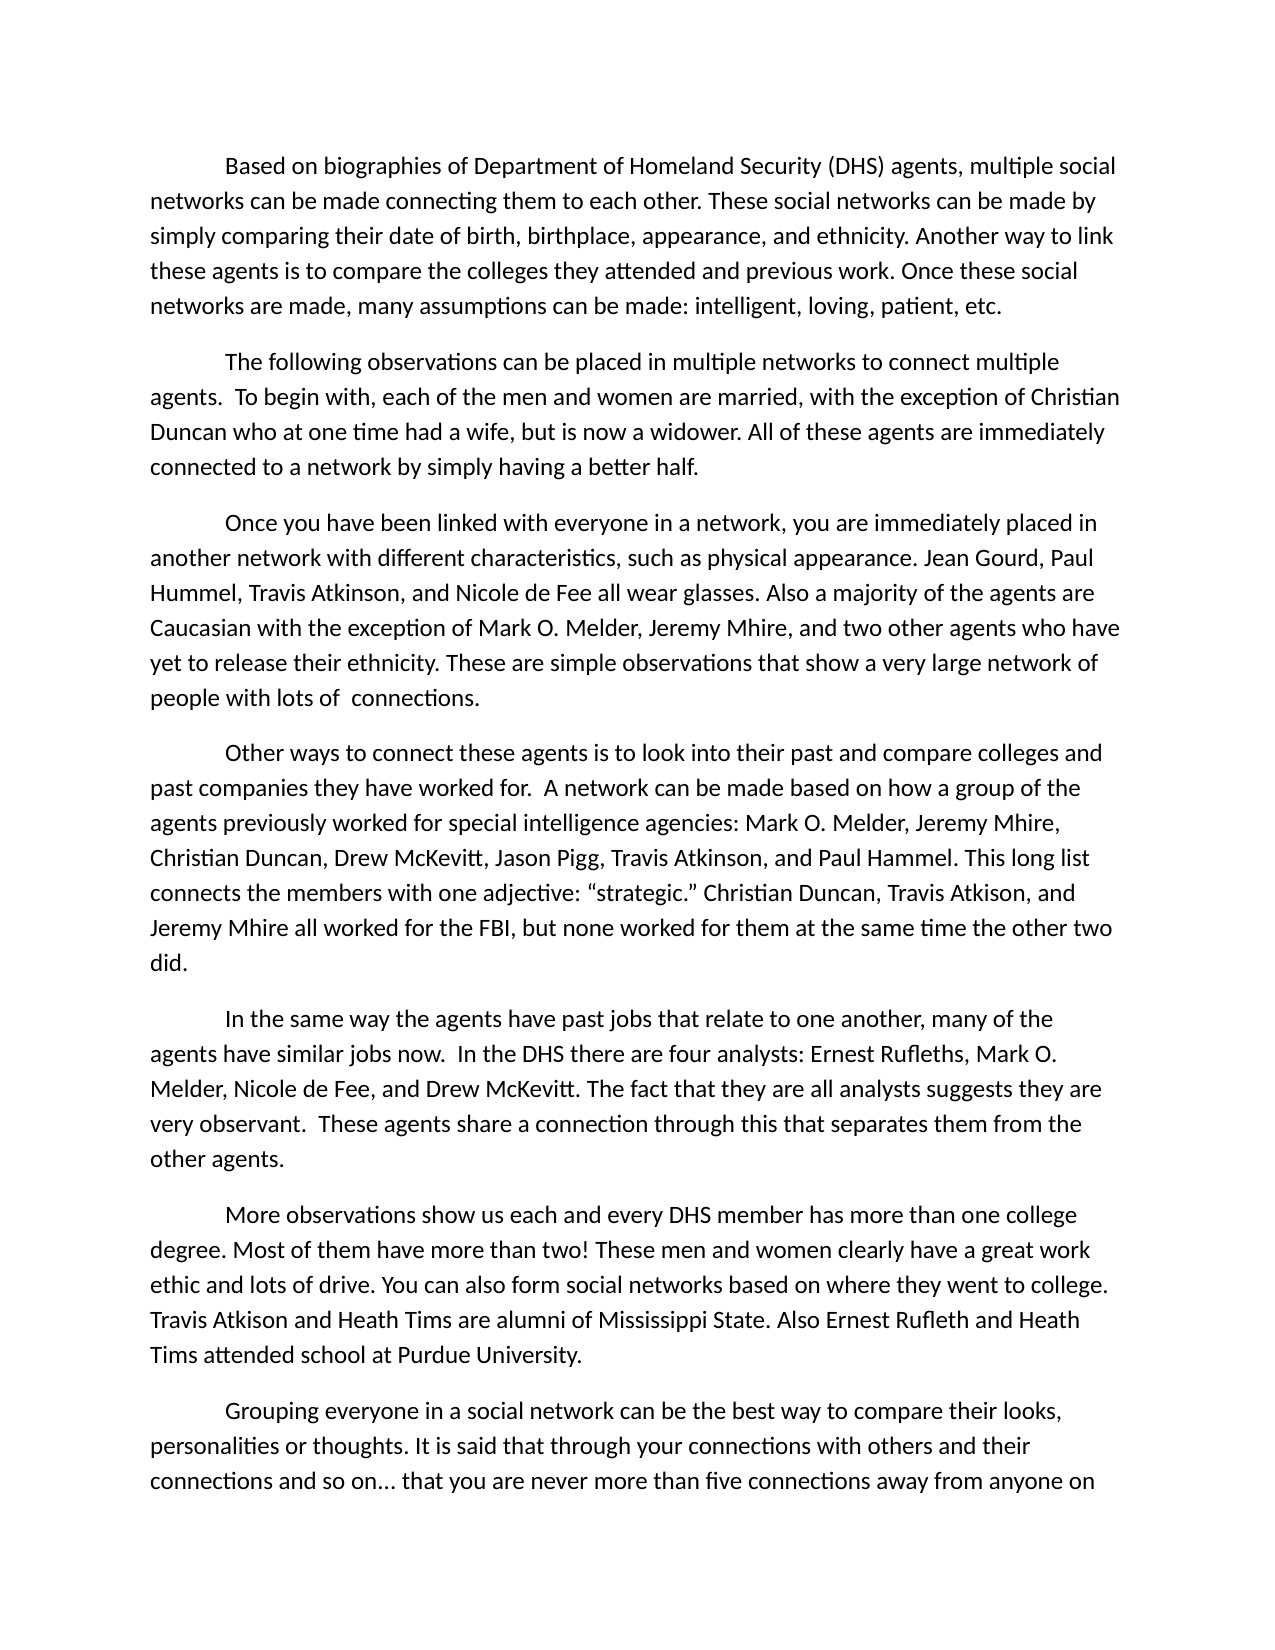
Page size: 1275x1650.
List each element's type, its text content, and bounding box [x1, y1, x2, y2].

text More observations show us each and every DHS member has more than one college degree. Most of them have more than two! These men and women clearly have a great work ethic and lots of drive. You can also form social networks based on where they went to college. Travis Atkison and Heath Tims are alumni of Mississippi State. Also Ernest Rufleth and Heath Tims attended school at Purdue University. [150, 1199, 1125, 1370]
text Other ways to connect these agents is to look into their past and compare colleges and past companies they have worked for. A network can be made based on how a group of the agents previously worked for special intelligence agencies: Mark O. Melder, Jeremy Mhire, Christian Duncan, Drew McKevitt, Jason Pigg, Travis Atkinson, and Paul Hammel. This long list connects the members with one adjective: “strategic.” Christian Duncan, Travis Atkison, and Jeremy Mhire all worked for the FBI, but none worked for them at the same time the other two did. [150, 737, 1125, 978]
text In the same way the agents have past jobs that relate to one another, many of the agents have similar jobs now. In the DHS there are four analysts: Ernest Rufleths, Mark O. Melder, Nicole de Fee, and Drew McKevitt. The fact that they are all analysts suggests they are very observant. These agents share a connection through this that separates them from the other agents. [150, 1003, 1125, 1174]
text Grouping everyone in a social network can be the best way to compare their looks, personalities or thoughts. It is said that through your connections with others and their connections and so on... that you are never more than five connections away from anyone on [150, 1395, 1125, 1496]
text Based on biographies of Department of Homeland Security (DHS) agents, multiple social networks can be made connecting them to each other. These social networks can be made by simply comparing their date of birth, birthplace, appearance, and ethnicity. Another way to link these agents is to compare the colleges they attended and previous work. Once these social networks are made, many assumptions can be made: intelligent, loving, patient, etc. [150, 150, 1125, 321]
text Once you have been linked with everyone in a network, you are immediately placed in another network with different characteristics, such as physical appearance. Jean Gourd, Paul Hummel, Travis Atkinson, and Nicole de Fee all wear glasses. Also a majority of the agents are Caucasian with the exception of Mark O. Melder, Jeremy Mhire, and two other agents who have yet to release their ethnicity. These are simple observations that show a very large network of people with lots of connections. [150, 507, 1125, 712]
text The following observations can be placed in multiple networks to connect multiple agents. To begin with, each of the men and women are married, with the exception of Christian Duncan who at one time had a wife, but is now a widower. All of these agents are immediately connected to a network by simply having a better half. [150, 346, 1125, 481]
